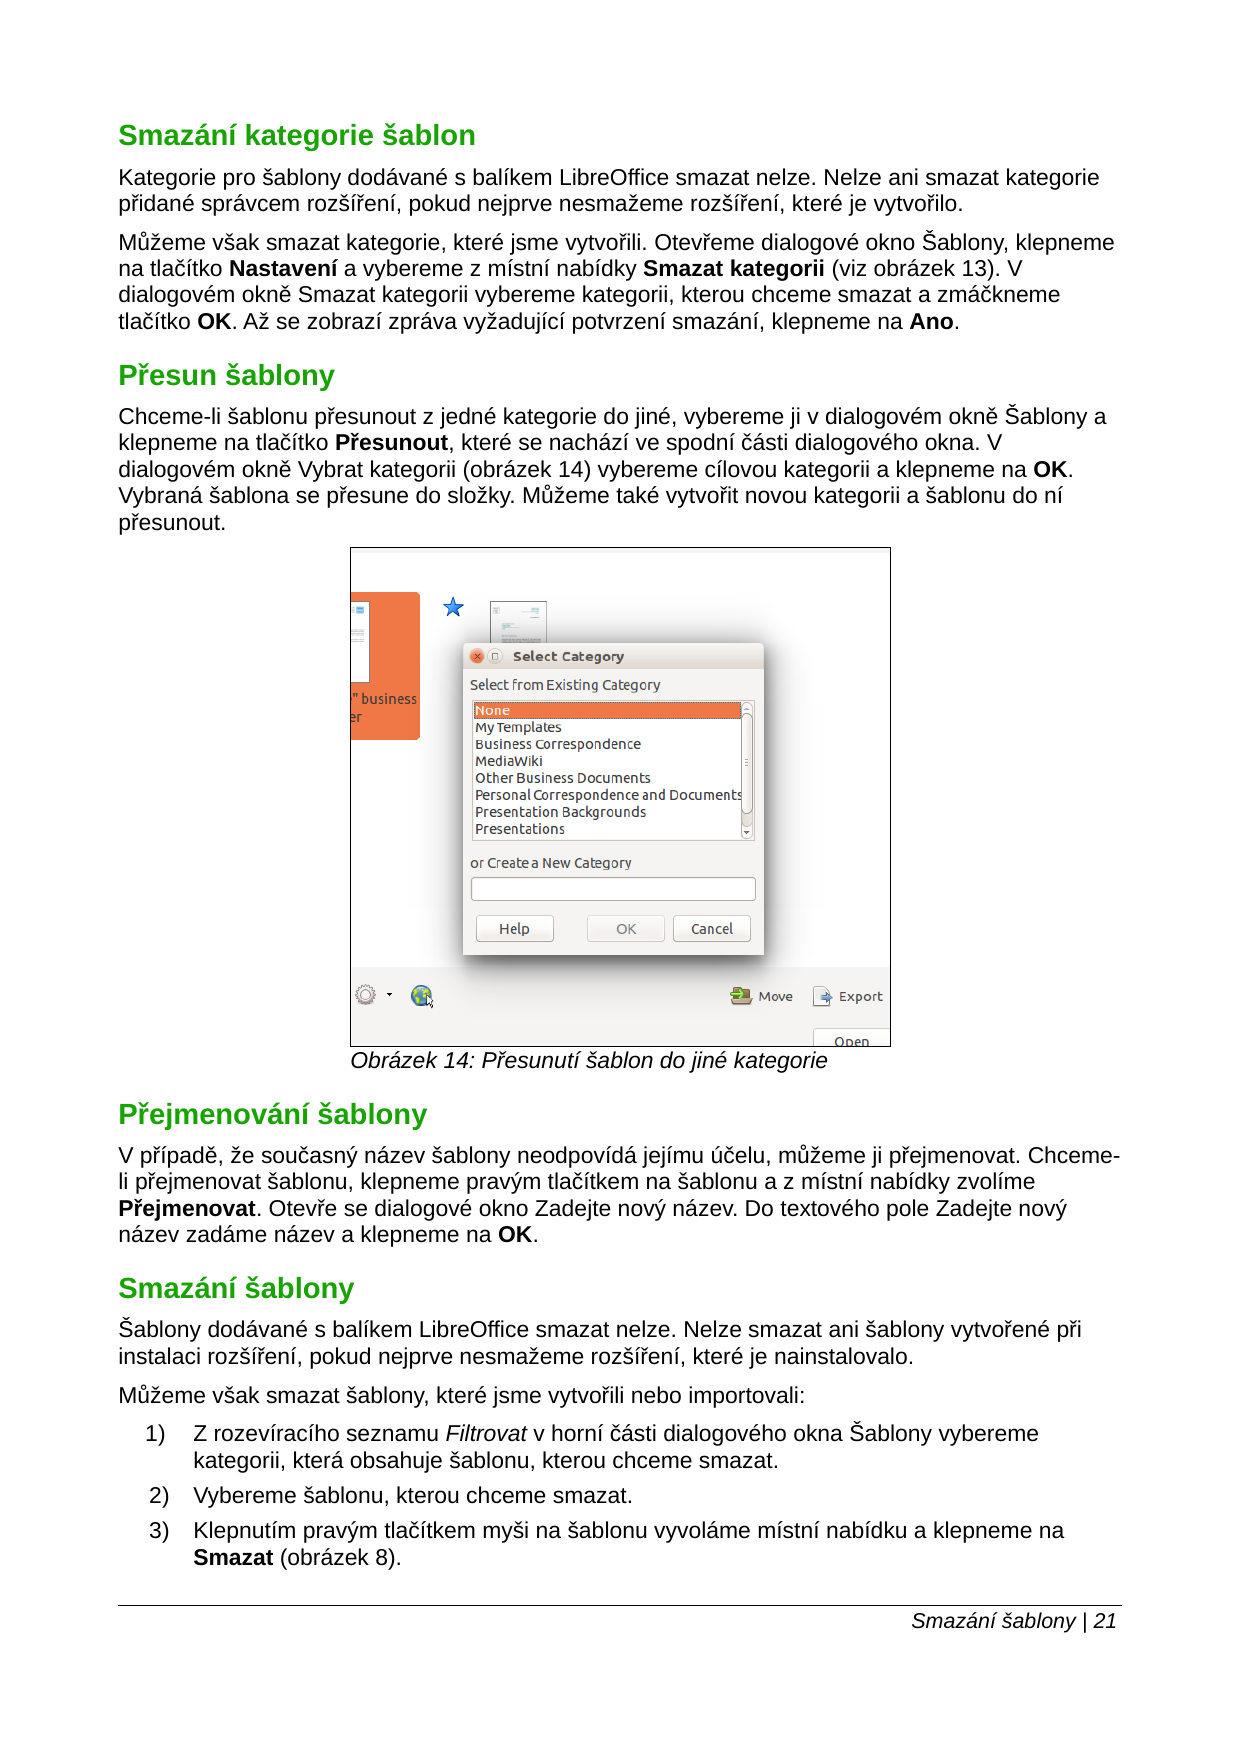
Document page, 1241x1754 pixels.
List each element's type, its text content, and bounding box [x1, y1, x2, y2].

list Vybereme šablonu, kterou chceme smazat. [169, 1482, 1122, 1508]
text V případě, že současný název šablony neodpovídá jejímu účelu, můžeme ji přejmenovat. Chceme-li přejmenovat šablonu, klepneme pravým tlačítkem na šablonu a z místní nabídky zvolíme Přejmenovat. Otevře se dialogové okno Zadejte nový název. Do textového pole Zadejte nový název zadáme název a klepneme na OK. [118, 1142, 1122, 1247]
text Obrázek 14: Přesunutí šablon do jiné kategorie [350, 1047, 890, 1073]
picture [351, 548, 890, 1046]
text Kategorie pro šablony dodávané s balíkem LibreOffice smazat nelze. Nelze ani smazat kategorie přidané správcem rozšíření, pokud nejprve nesmažeme rozšíření, které je vytvořilo. [118, 163, 1122, 216]
text Můžeme však smazat šablony, které jsme vytvořili nebo importovali: [118, 1382, 1122, 1408]
text Šablony dodávané s balíkem LibreOffice smazat nelze. Nelze smazat ani šablony vytvořené při instalaci rozšíření, pokud nejprve nesmažeme rozšíření, které je nainstalovalo. [118, 1316, 1122, 1369]
subtitle Přesun šablony [118, 358, 1122, 391]
list Klepnutím pravým tlačítkem myši na šablonu vyvoláme místní nabídku a klepneme na Smazat (obrázek 8). [169, 1517, 1122, 1570]
text Chceme-li šablonu přesunout z jedné kategorie do jiné, vybereme ji v dialogovém okně Šablony a klepneme na tlačítko Přesunout, které se nachází ve spodní části dialogového okna. V dialogovém okně Vybrat kategorii (obrázek 14) vybereme cílovou kategorii a klepneme na OK. Vybraná šablona se přesune do složky. Můžeme také vytvořit novou kategorii a šablonu do ní přesunout. [118, 403, 1122, 535]
text Můžeme však smazat kategorie, které jsme vytvořili. Otevřeme dialogové okno Šablony, klepneme na tlačítko Nastavení a vybereme z místní nabídky Smazat kategorii (viz obrázek 13). V dialogovém okně Smazat kategorii vybereme kategorii, kterou chceme smazat a zmáčkneme tlačítko OK. Až se zobrazí zpráva vyžadující potvrzení smazání, klepneme na Ano. [118, 229, 1122, 334]
list Z rozevíracího seznamu Filtrovat v horní části dialogového okna Šablony vybereme kategorii, která obsahuje šablonu, kterou chceme smazat. [165, 1420, 1122, 1473]
subtitle Smazání šablony [118, 1271, 1122, 1304]
subtitle Smazání kategorie šablon [118, 118, 1122, 152]
subtitle Přejmenování šablony [118, 1097, 1122, 1130]
